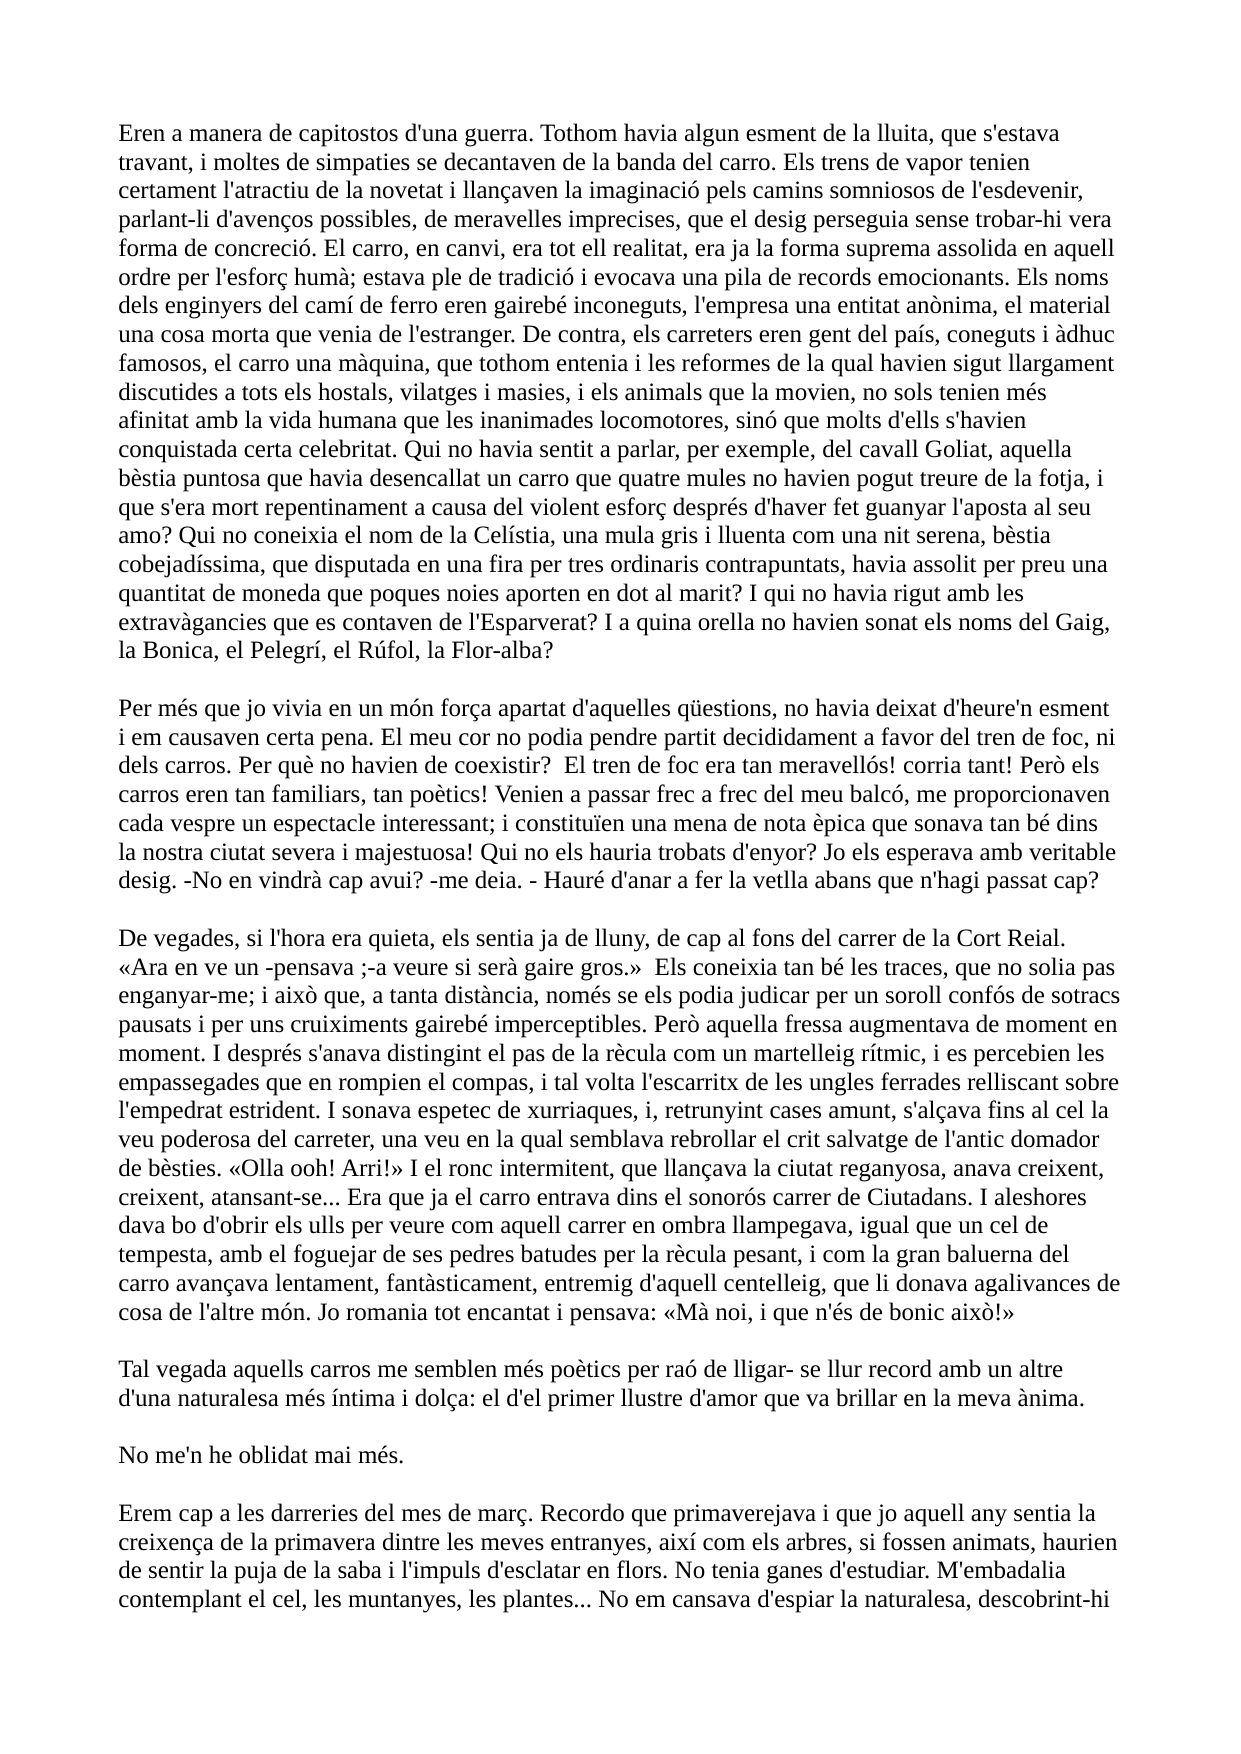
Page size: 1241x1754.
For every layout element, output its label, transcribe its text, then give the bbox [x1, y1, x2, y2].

text Erem cap a les darreries del mes de març. Recordo que primaverejava i que jo aquell any sentia la creixença de la primavera dintre les meves entranyes, així com els arbres, si fossen animats, haurien de sentir la puja de la saba i l'impuls d'esclatar en flors. No tenia ganes d'estudiar. M'embadalia contemplant el cel, les muntanyes, les plantes... No em cansava d'espiar la naturalesa, descobrint-hi [118, 1498, 1122, 1613]
text Eren a manera de capitostos d'una guerra. Tothom havia algun esment de la lluita, que s'estava travant, i moltes de simpaties se decantaven de la banda del carro. Els trens de vapor tenien certament l'atractiu de la novetat i llançaven la imaginació pels camins somniosos de l'esdevenir, parlant-li d'avenços possibles, de meravelles imprecises, que el desig perseguia sense trobar-hi vera forma de concreció. El carro, en canvi, era tot ell realitat, era ja la forma suprema assolida en aquell ordre per l'esforç humà; estava ple de tradició i evocava una pila de records emocionants. Els noms dels enginyers del camí de ferro eren gairebé inconeguts, l'empresa una entitat anònima, el material una cosa morta que venia de l'estranger. De contra, els carreters eren gent del país, coneguts i àdhuc famosos, el carro una màquina, que tothom entenia i les reformes de la qual havien sigut llargament discutides a tots els hostals, vilatges i masies, i els animals que la movien, no sols tenien més afinitat amb la vida humana que les inanimades locomotores, sinó que molts d'ells s'havien conquistada certa celebritat. Qui no havia sentit a parlar, per exemple, del cavall Goliat, aquella bèstia puntosa que havia desencallat un carro que quatre mules no havien pogut treure de la fotja, i que s'era mort repentinament a causa del violent esforç després d'haver fet guanyar l'aposta al seu amo? Qui no coneixia el nom de la Celístia, una mula gris i lluenta com una nit serena, bèstia cobejadíssima, que disputada en una fira per tres ordinaris contrapuntats, havia assolit per preu una quantitat de moneda que poques noies aporten en dot al marit? I qui no havia rigut amb les extravàgancies que es contaven de l'Esparverat? I a quina orella no havien sonat els noms del Gaig, la Bonica, el Pelegrí, el Rúfol, la Flor-alba? [118, 118, 1122, 664]
text Per més que jo vivia en un món força apartat d'aquelles qüestions, no havia deixat d'heure'n esment i em causaven certa pena. El meu cor no podia pendre partit decididament a favor del tren de foc, ni dels carros. Per què no havien de coexistir? El tren de foc era tan meravellós! corria tant! Però els carros eren tan familiars, tan poètics! Venien a passar frec a frec del meu balcó, me proporcionaven cada vespre un espectacle interessant; i constituïen una mena de nota èpica que sonava tan bé dins la nostra ciutat severa i majestuosa! Qui no els hauria trobats d'enyor? Jo els esperava amb veritable desig. -No en vindrà cap avui? -me deia. - Hauré d'anar a fer la vetlla abans que n'hagi passat cap? [118, 693, 1122, 894]
text No me'n he oblidat mai més. [118, 1441, 1122, 1469]
text De vegades, si l'hora era quieta, els sentia ja de lluny, de cap al fons del carrer de la Cort Reial. «Ara en ve un -pensava ;-a veure si serà gaire gros.» Els coneixia tan bé les traces, que no solia pas enganyar-me; i això que, a tanta distància, només se els podia judicar per un soroll confós de sotracs pausats i per uns cruiximents gairebé imperceptibles. Però aquella fressa augmentava de moment en moment. I després s'anava distingint el pas de la rècula com un martelleig rítmic, i es percebien les empassegades que en rompien el compas, i tal volta l'escarritx de les ungles ferrades relliscant sobre l'empedrat estrident. I sonava espetec de xurriaques, i, retrunyint cases amunt, s'alçava fins al cel la veu poderosa del carreter, una veu en la qual semblava rebrollar el crit salvatge de l'antic domador de bèsties. «Olla ooh! Arri!» I el ronc intermitent, que llançava la ciutat reganyosa, anava creixent, creixent, atansant-se... Era que ja el carro entrava dins el sonorós carrer de Ciutadans. I aleshores dava bo d'obrir els ulls per veure com aquell carrer en ombra llampegava, igual que un cel de tempesta, amb el foguejar de ses pedres batudes per la rècula pesant, i com la gran baluerna del carro avançava lentament, fantàsticament, entremig d'aquell centelleig, que li donava agalivances de cosa de l'altre món. Jo romania tot encantat i pensava: «Mà noi, i que n'és de bonic això!» [118, 923, 1122, 1326]
text Tal vegada aquells carros me semblen més poètics per raó de lligar- se llur record amb un altre d'una naturalesa més íntima i dolça: el d'el primer llustre d'amor que va brillar en la meva ànima. [118, 1354, 1122, 1412]
